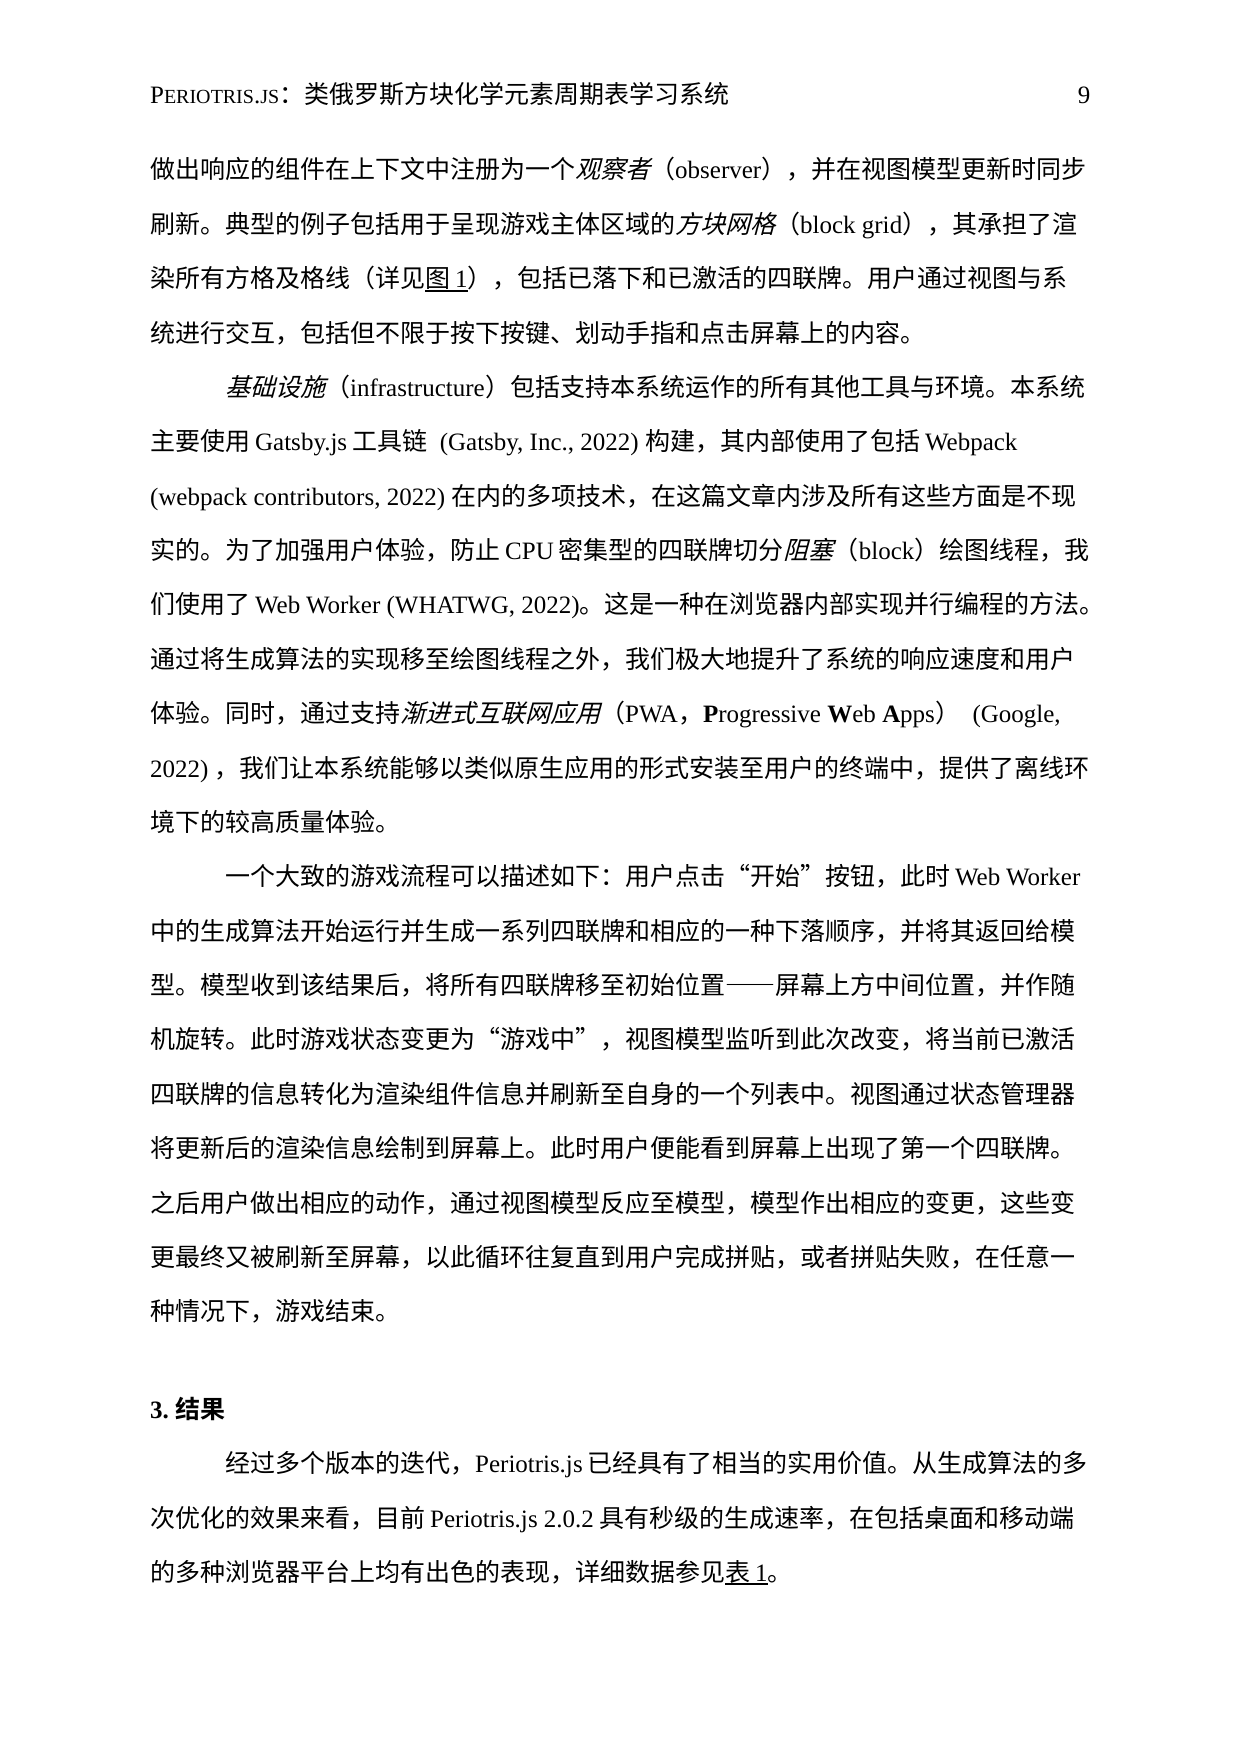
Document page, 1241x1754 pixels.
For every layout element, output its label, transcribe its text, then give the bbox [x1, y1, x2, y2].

text 一个大致的游戏流程可以描述如下：用户点击“开始”按钮，此时Web Worker中的生成算法开始运行并生成一系列四联牌和相应的一种下落顺序，并将其返回给模型。模型收到该结果后，将所有四联牌移至初始位置——屏幕上方中间位置，并作随机旋转。此时游戏状态变更为“游戏中”，视图模型监听到此次改变，将当前已激活四联牌的信息转化为渲染组件信息并刷新至自身的一个列表中。视图通过状态管理器将更新后的渲染信息绘制到屏幕上。此时用户便能看到屏幕上出现了第一个四联牌。之后用户做出相应的动作，通过视图模型反应至模型，模型作出相应的变更，这些变更最终又被刷新至屏幕，以此循环往复直到用户完成拼贴，或者拼贴失败，在任意一种情况下，游戏结束。 [150, 857, 1090, 1328]
text 基础设施（infrastructure）包括支持本系统运作的所有其他工具与环境。本系统主要使用Gatsby.js工具链 (Gatsby, Inc., 2022) 构建，其内部使用了包括Webpack (webpack contributors, 2022) 在内的多项技术，在这篇文章内涉及所有这些方面是不现实的。为了加强用户体验，防止CPU密集型的四联牌切分阻塞（block）绘图线程，我们使用了Web Worker (WHATWG, 2022)。这是一种在浏览器内部实现并行编程的方法。通过将生成算法的实现移至绘图线程之外，我们极大地提升了系统的响应速度和用户体验。同时，通过支持渐进式互联网应用（PWA，Progressive Web Apps） (Google, 2022) ，我们让本系统能够以类似原生应用的形式安装至用户的终端中，提供了离线环境下的较高质量体验。 [150, 367, 1090, 839]
subtitle 3. 结果 [150, 1389, 1090, 1426]
text 经过多个版本的迭代，Periotris.js已经具有了相当的实用价值。从生成算法的多次优化的效果来看，目前Periotris.js 2.0.2具有秒级的生成速率，在包括桌面和移动端的多种浏览器平台上均有出色的表现，详细数据参见表1。 [150, 1444, 1090, 1589]
text 做出响应的组件在上下文中注册为一个观察者（observer），并在视图模型更新时同步刷新。典型的例子包括用于呈现游戏主体区域的方块网格（block grid），其承担了渲染所有方格及格线（详见图1），包括已落下和已激活的四联牌。用户通过视图与系统进行交互，包括但不限于按下按键、划动手指和点击屏幕上的内容。 [150, 150, 1090, 349]
